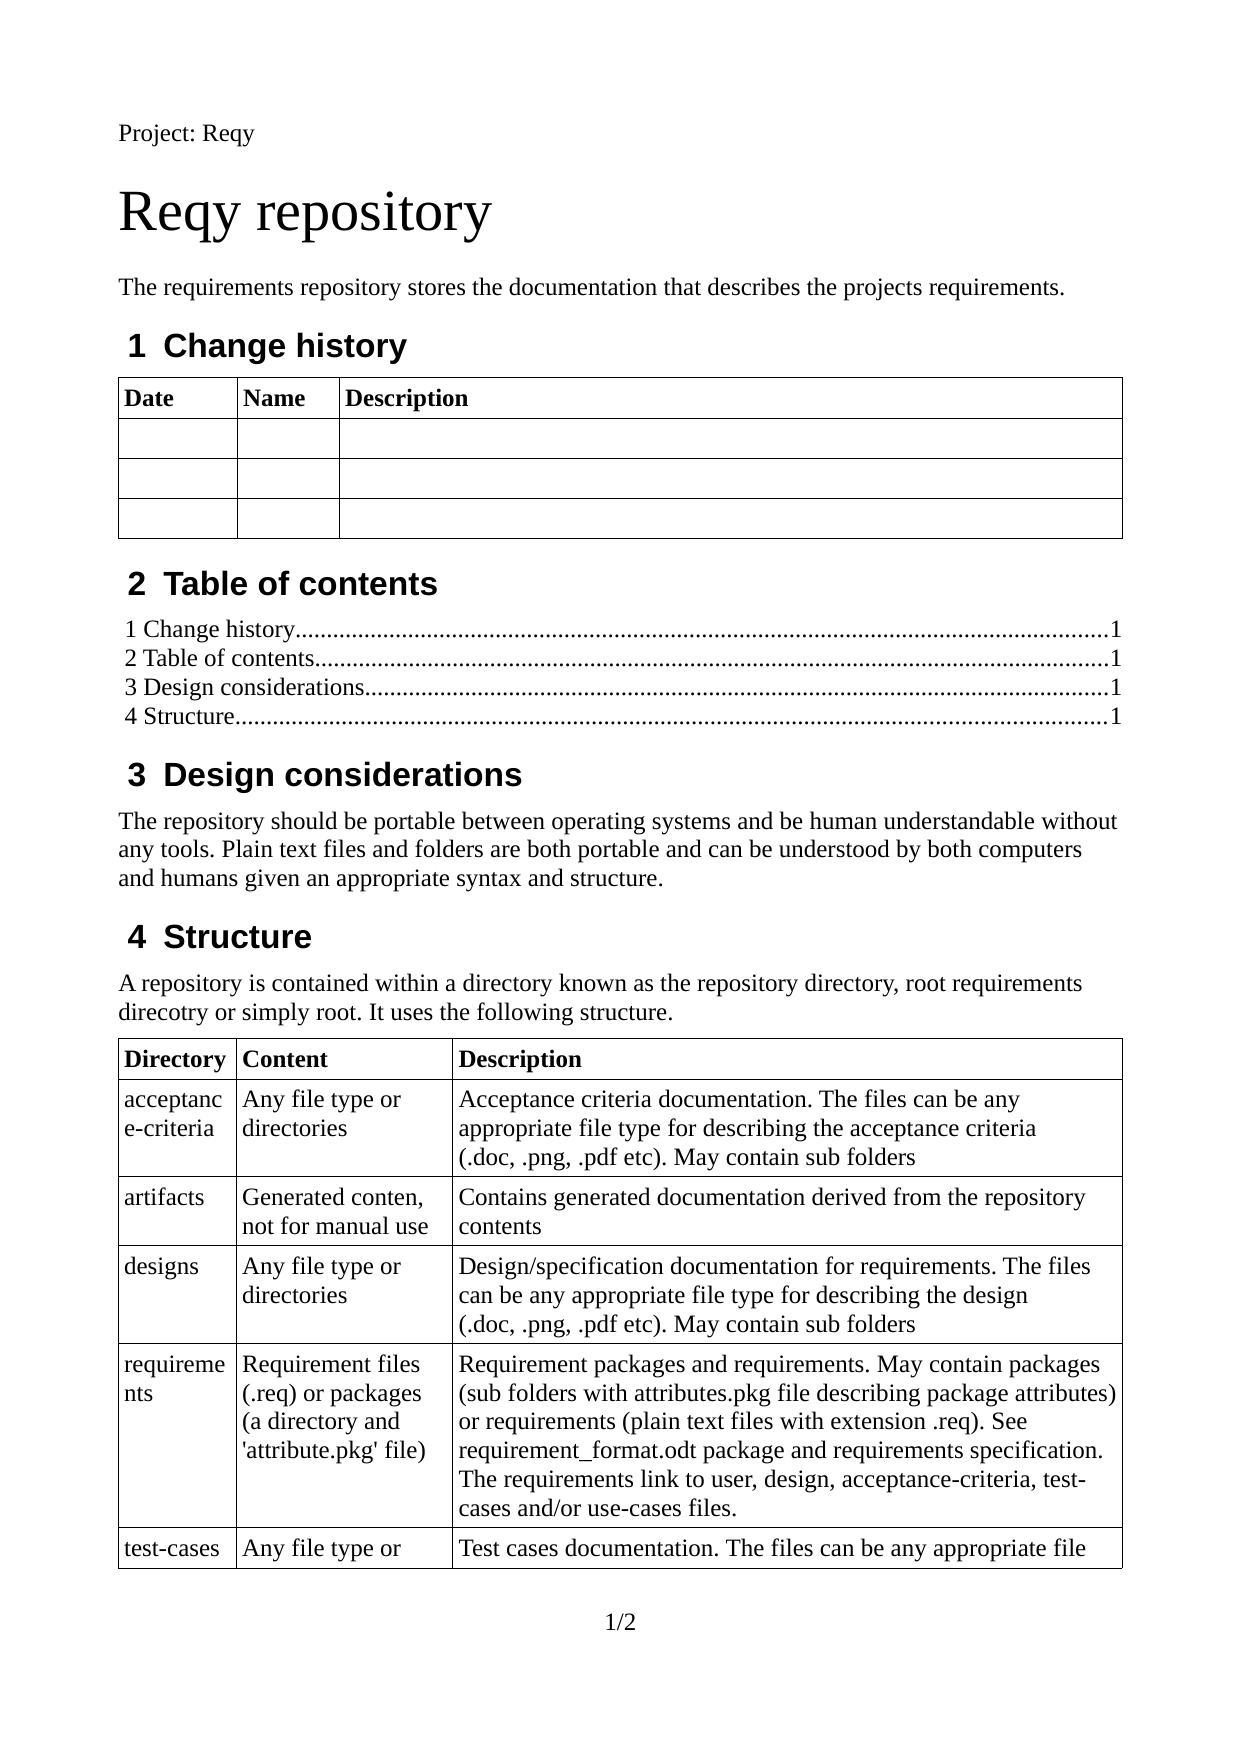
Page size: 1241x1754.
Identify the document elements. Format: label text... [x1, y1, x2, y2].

table_cell [119, 499, 237, 538]
table_cell acceptance-criteria [119, 1080, 236, 1176]
table_cell Contains generated documentation derived from the repository contents [453, 1177, 1122, 1245]
table_cell [340, 499, 1122, 538]
table_cell [119, 419, 237, 458]
table_header Description [340, 378, 1122, 417]
text 3 Design considerations 1 [118, 672, 1122, 701]
text 2 Table of contents 1 [118, 643, 1122, 672]
table_cell [340, 419, 1122, 458]
table_header Directory [119, 1039, 236, 1078]
table_header Description [453, 1039, 1122, 1078]
text A repository is contained within a directory known as the repository directory, root requirements direcotry or simply root. It uses the following structure. [118, 968, 1122, 1026]
table_cell Any file type or directories [237, 1080, 452, 1176]
table_header Name [238, 378, 339, 417]
table_cell [238, 419, 339, 458]
table_cell requirements [119, 1344, 236, 1527]
table_cell Any file type or directories [237, 1246, 452, 1343]
table_cell Design/specification documentation for requirements. The files can be any appropriate file type for describing the design (.doc, .png, .pdf etc). May contain sub folders [453, 1246, 1122, 1343]
table_cell [238, 499, 339, 538]
text 4 Structure 1 [118, 701, 1122, 729]
table_cell Requirement packages and requirements. May contain packages (sub folders with attributes.pkg file describing package attributes) or requirements (plain text files with extension .req). See requirement_format.odt package and requirements specification. The requirements link to user, design, acceptance-criteria, test-cases and/or use-cases files. [453, 1344, 1122, 1527]
subtitle Change history [118, 326, 1122, 364]
table_cell Acceptance criteria documentation. The files can be any appropriate file type for describing the acceptance criteria (.doc, .png, .pdf etc). May contain sub folders [453, 1080, 1122, 1176]
table_cell Test cases documentation. The files can be any appropriate file [453, 1528, 1122, 1567]
table_cell Requirement files (.req) or packages (a directory and 'attribute.pkg' file) [237, 1344, 452, 1527]
text 1 Change history 1 [118, 614, 1122, 643]
subtitle Design considerations [118, 754, 1122, 793]
table_cell [238, 459, 339, 498]
text The requirements repository stores the documentation that describes the projects requirements. [118, 272, 1122, 301]
table_cell [119, 459, 237, 498]
table_cell artifacts [119, 1177, 236, 1245]
text The repository should be portable between operating systems and be human understandable without any tools. Plain text files and folders are both portable and can be understood by both computers and humans given an appropriate syntax and structure. [118, 806, 1122, 892]
table_cell test-cases [119, 1528, 236, 1567]
table_header Date [119, 378, 237, 417]
subtitle Structure [118, 917, 1122, 956]
table_cell designs [119, 1246, 236, 1343]
table_cell Generated conten, not for manual use [237, 1177, 452, 1245]
table_cell [340, 459, 1122, 498]
table_cell Any file type or [237, 1528, 452, 1567]
subtitle Table of contents [118, 563, 1122, 602]
text Reqy repository [118, 176, 1122, 243]
table_header Content [237, 1039, 452, 1078]
